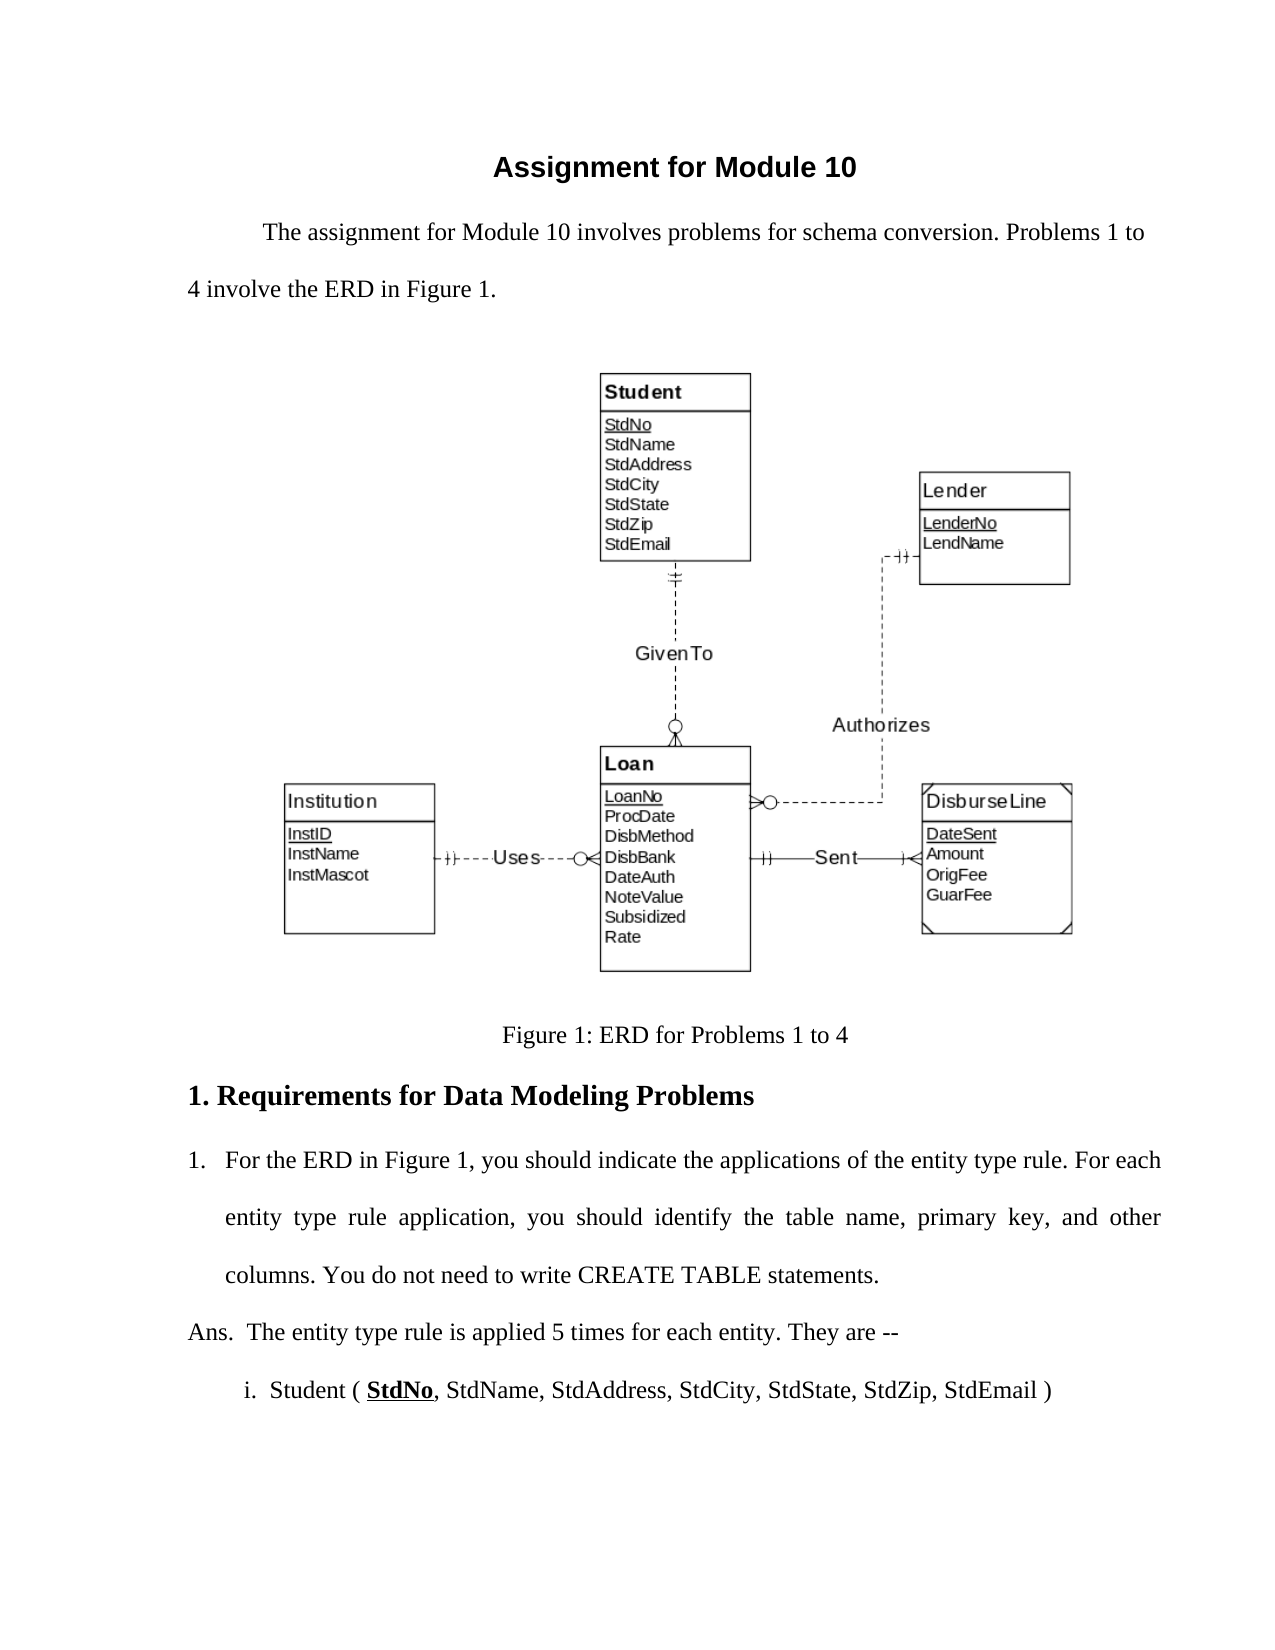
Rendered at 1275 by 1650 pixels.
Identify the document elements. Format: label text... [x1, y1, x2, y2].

list i. Student ( StdNo, StdName, StdAddress, StdCity, StdState, StdZip, StdEmail ) [187, 1375, 1162, 1403]
text 1. Requirements for Data Modeling Problems [187, 1078, 1162, 1111]
subtitle Assignment for Module 10 [187, 150, 1162, 183]
title Figure 1: ERD for Problems 1 to 4 [187, 1020, 1162, 1049]
text Ans. The entity type rule is applied 5 times for each entity. They are -- [187, 1317, 1162, 1346]
text The assignment for Module 10 involves problems for schema conversion. Problems 1 to 4 involve the ERD in Figure 1. [187, 217, 1162, 303]
list For the ERD in Figure 1, you should indicate the applications of the entity type rule. For each entity type rule application, you should identify the table name, primary key, and other columns. You do not need to write CREATE TABLE statements. [187, 1145, 1162, 1288]
